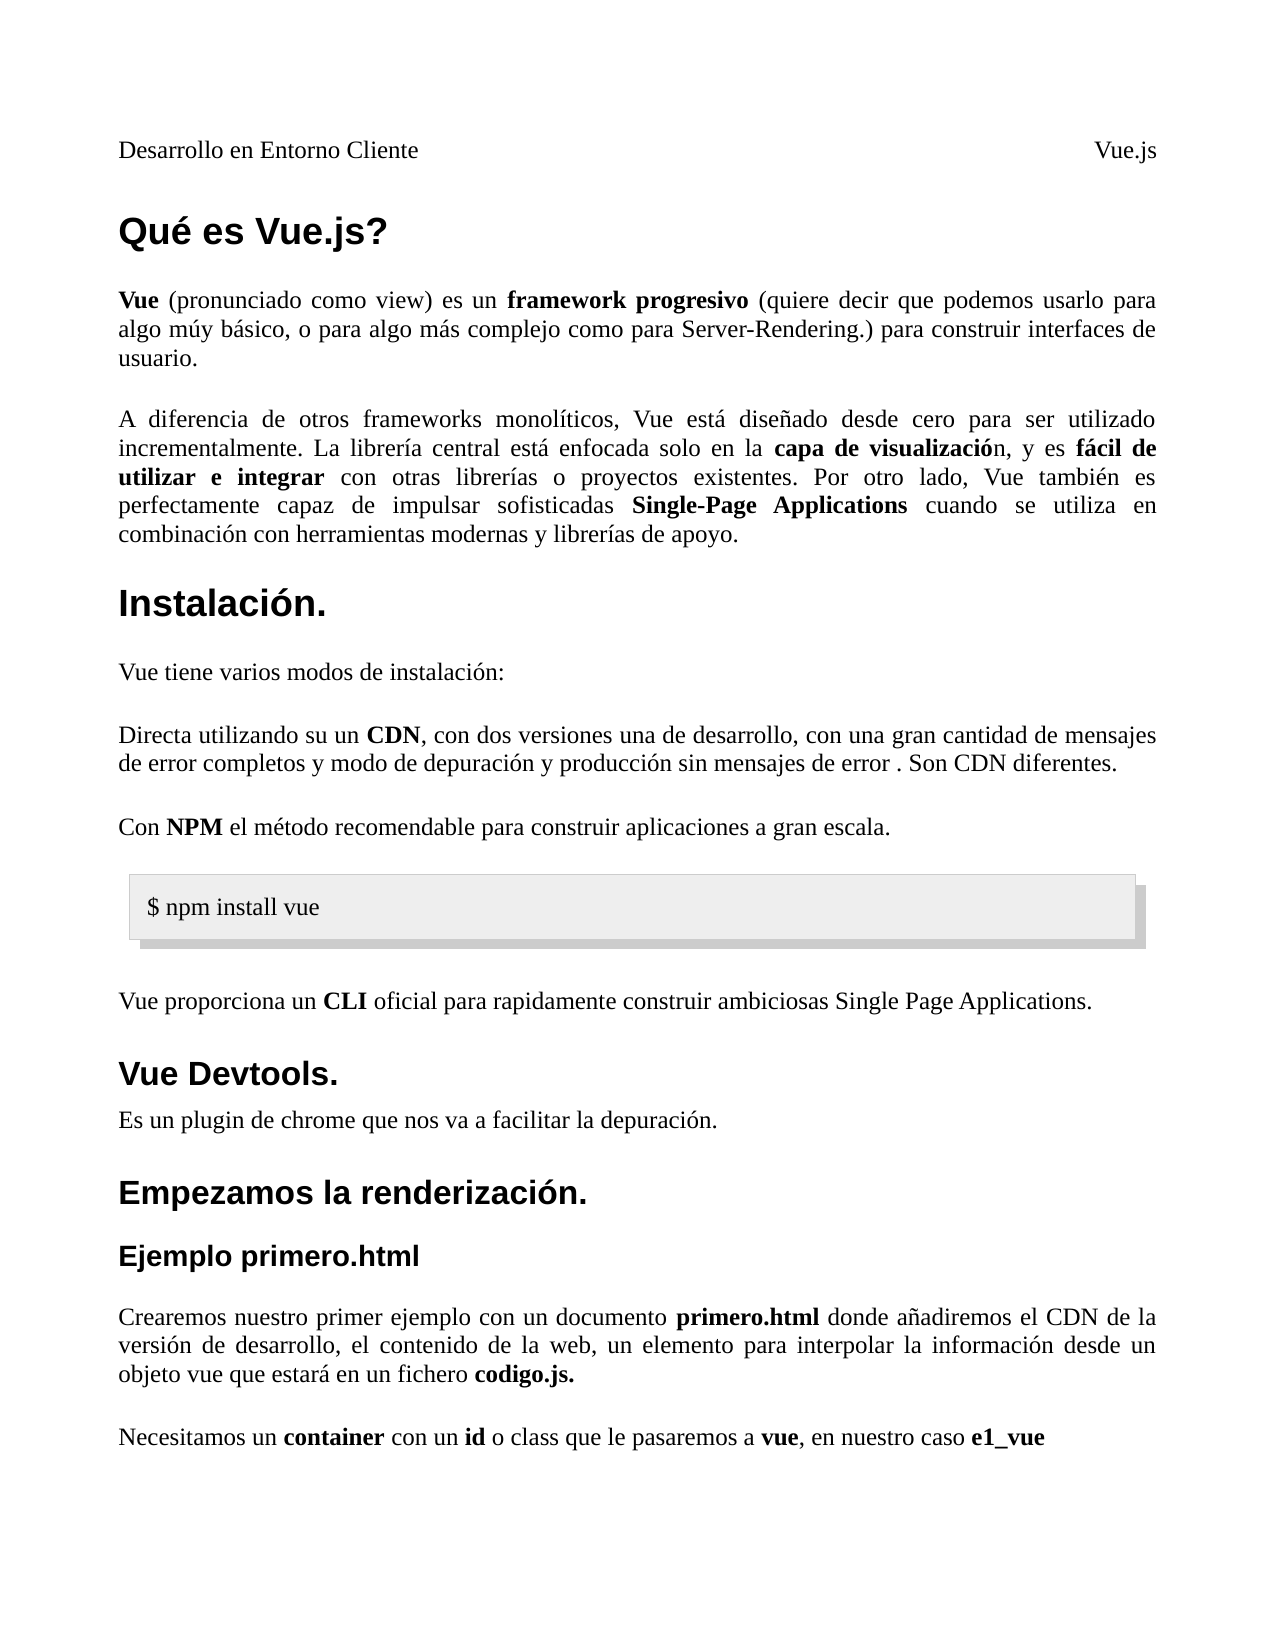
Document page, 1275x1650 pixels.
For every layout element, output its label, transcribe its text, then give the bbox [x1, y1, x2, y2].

text A diferencia de otros frameworks monolíticos, Vue está diseñado desde cero para ser utilizado incrementalmente. La librería central está enfocada solo en la capa de visualización, y es fácil de utilizar e integrar con otras librerías o proyectos existentes. Por otro lado, Vue también es perfectamente capaz de impulsar sofisticadas Single-Page Applications cuando se utiliza en combinación con herramientas modernas y librerías de apoyo. [118, 404, 1157, 548]
subtitle Qué es Vue.js? [118, 209, 1157, 253]
subtitle Vue Devtools. [118, 1054, 1157, 1092]
text $ npm install vue [130, 875, 1135, 939]
text Es un plugin de chrome que nos va a facilitar la depuración. [118, 1105, 1157, 1133]
subtitle Instalación. [118, 580, 1157, 624]
text Vue (pronunciado como view) es un framework progresivo (quiere decir que podemos usarlo para algo múy básico, o para algo más complejo como para Server-Rendering.) para construir interfaces de usuario. [118, 285, 1157, 372]
text Crearemos nuestro primer ejemplo con un documento primero.html donde añadiremos el CDN de la versión de desarrollo, el contenido de la web, un elemento para interpolar la información desde un objeto vue que estará en un fichero codigo.js. [118, 1302, 1157, 1388]
text Vue proporciona un CLI oficial para rapidamente construir ambiciosas Single Page Applications. [118, 986, 1157, 1015]
subtitle Empezamos la renderización. [118, 1173, 1157, 1212]
text Directa utilizando su un CDN, con dos versiones una de desarrollo, con una gran cantidad de mensajes de error completos y modo de depuración y producción sin mensajes de error . Son CDN diferentes. [118, 720, 1157, 777]
text Necesitamos un container con un id o class que le pasaremos a vue, en nuestro caso e1_vue [118, 1422, 1157, 1451]
text Con NPM el método recomendable para construir aplicaciones a gran escala. [118, 812, 1157, 840]
subtitle Ejemplo primero.html [118, 1239, 1157, 1273]
text Vue tiene varios modos de instalación: [118, 657, 1157, 686]
